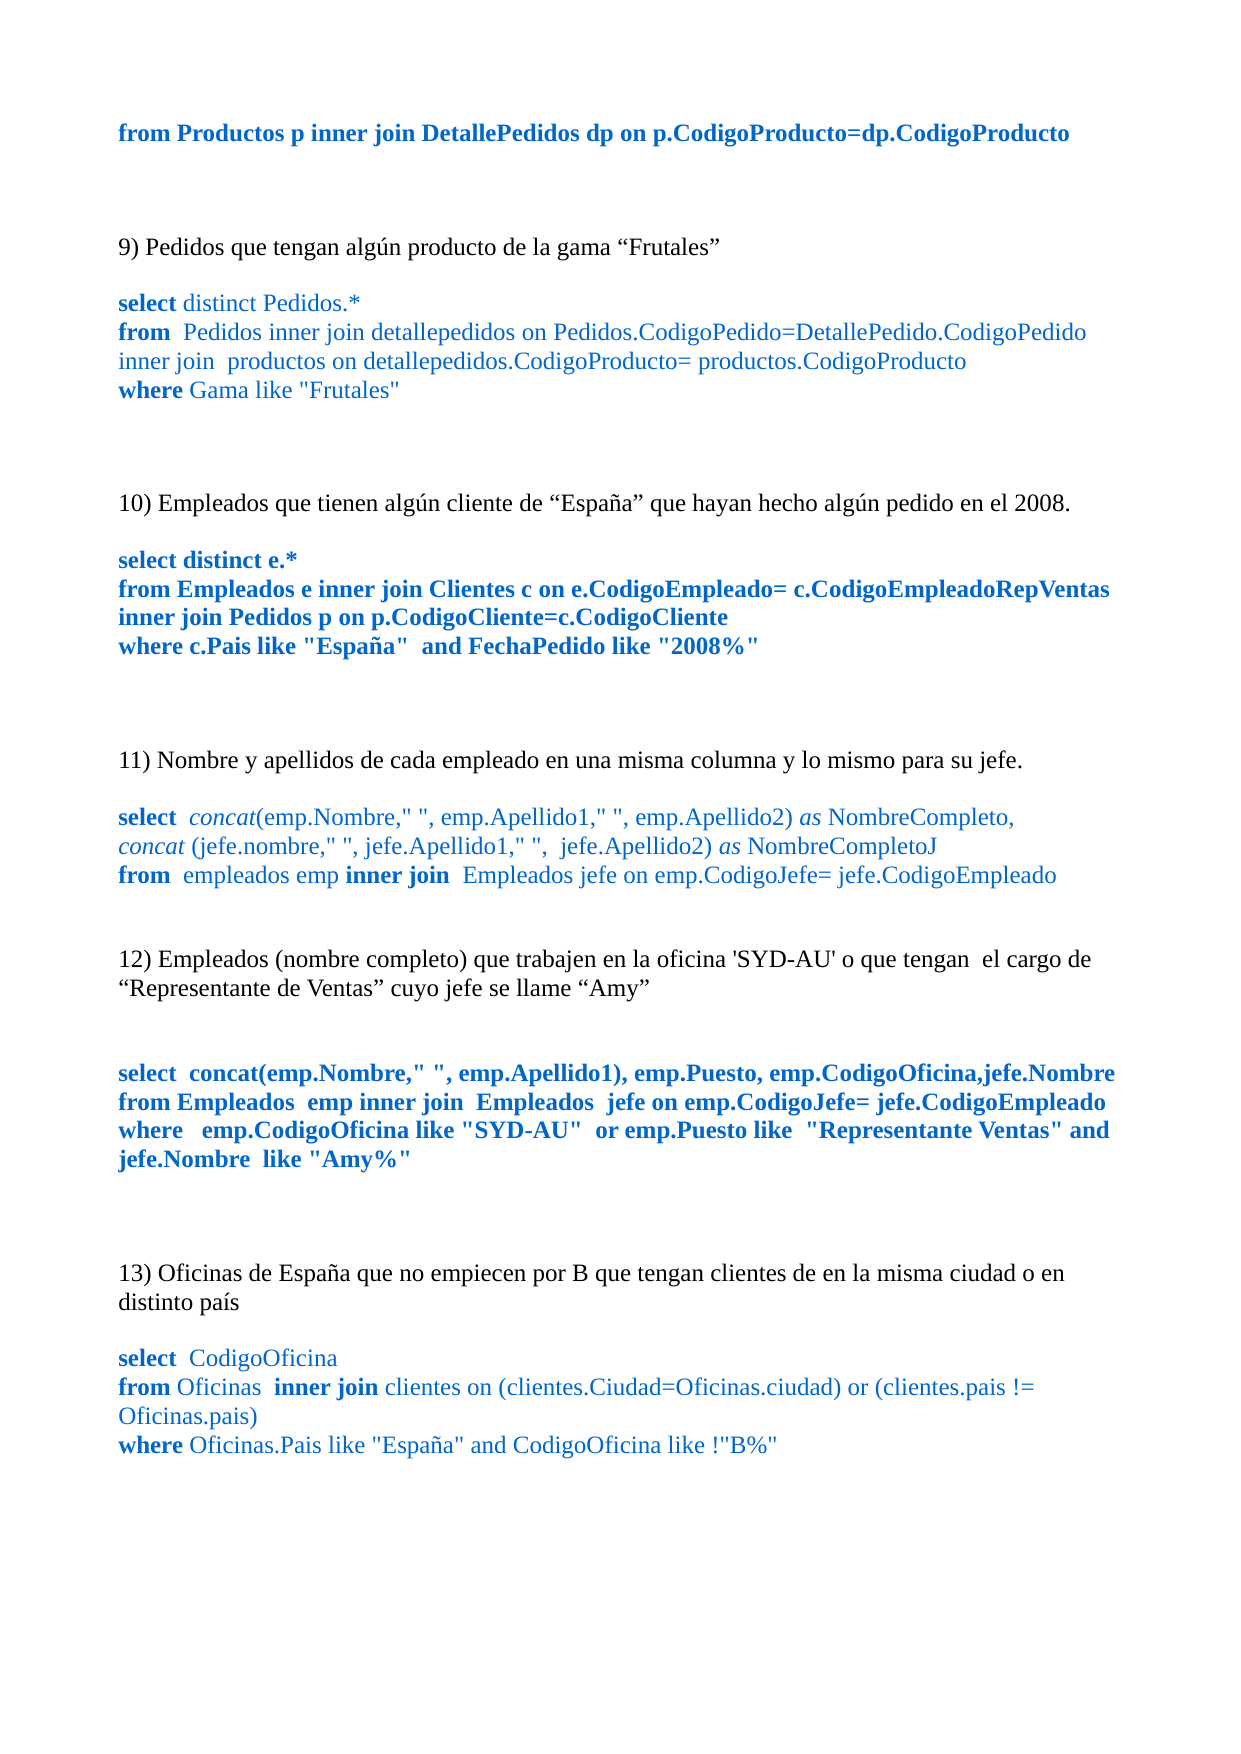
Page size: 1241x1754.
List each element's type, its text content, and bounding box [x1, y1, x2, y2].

text where Oficinas.Pais like "España" and CodigoOficina like !"B%" [118, 1430, 1122, 1458]
text 9) Pedidos que tengan algún producto de la gama “Frutales” [118, 232, 1122, 260]
text where emp.CodigoOficina like "SYD-AU" or emp.Puesto like "Representante Ventas" and jefe.Nombre like "Amy%" [118, 1116, 1122, 1173]
text where Gama like "Frutales" [118, 375, 1122, 403]
text 12) Empleados (nombre completo) que trabajen en la oficina 'SYD-AU' o que tengan el cargo de “Representante de Ventas” cuyo jefe se llame “Amy” [118, 944, 1122, 1002]
text select distinct e.* [118, 545, 1122, 574]
text from Pedidos inner join detallepedidos on Pedidos.CodigoPedido=DetallePedido.CodigoPedido inner join productos on detallepedidos.CodigoProducto= productos.CodigoProducto [118, 317, 1122, 375]
text from Empleados emp inner join Empleados jefe on emp.CodigoJefe= jefe.CodigoEmpleado [118, 1087, 1122, 1116]
text 10) Empleados que tienen algún cliente de “España” que hayan hecho algún pedido en el 2008. [118, 488, 1122, 517]
text select concat(emp.Nombre," ", emp.Apellido1," ", emp.Apellido2) as NombreCompleto, [118, 802, 1122, 831]
text from Empleados e inner join Clientes c on e.CodigoEmpleado= c.CodigoEmpleadoRepVentas [118, 574, 1122, 602]
text inner join Pedidos p on p.CodigoCliente=c.CodigoCliente [118, 602, 1122, 631]
text 11) Nombre y apellidos de cada empleado en una misma columna y lo mismo para su jefe. [118, 746, 1122, 774]
text select CodigoOficina [118, 1343, 1122, 1372]
text select concat(emp.Nombre," ", emp.Apellido1), emp.Puesto, emp.CodigoOficina,jefe.Nombre [118, 1058, 1122, 1087]
text from empleados emp inner join Empleados jefe on emp.CodigoJefe= jefe.CodigoEmpleado [118, 860, 1122, 888]
text from Oficinas inner join clientes on (clientes.Ciudad=Oficinas.ciudad) or (clientes.pais != Oficinas.pais) [118, 1372, 1122, 1430]
text concat (jefe.nombre," ", jefe.Apellido1," ", jefe.Apellido2) as NombreCompletoJ [118, 831, 1122, 860]
text from Productos p inner join DetallePedidos dp on p.CodigoProducto=dp.CodigoProducto [118, 118, 1122, 147]
text where c.Pais like "España" and FechaPedido like "2008%" [118, 631, 1122, 660]
text select distinct Pedidos.* [118, 288, 1122, 317]
text 13) Oficinas de España que no empiecen por B que tengan clientes de en la misma ciudad o en distinto país [118, 1258, 1122, 1315]
